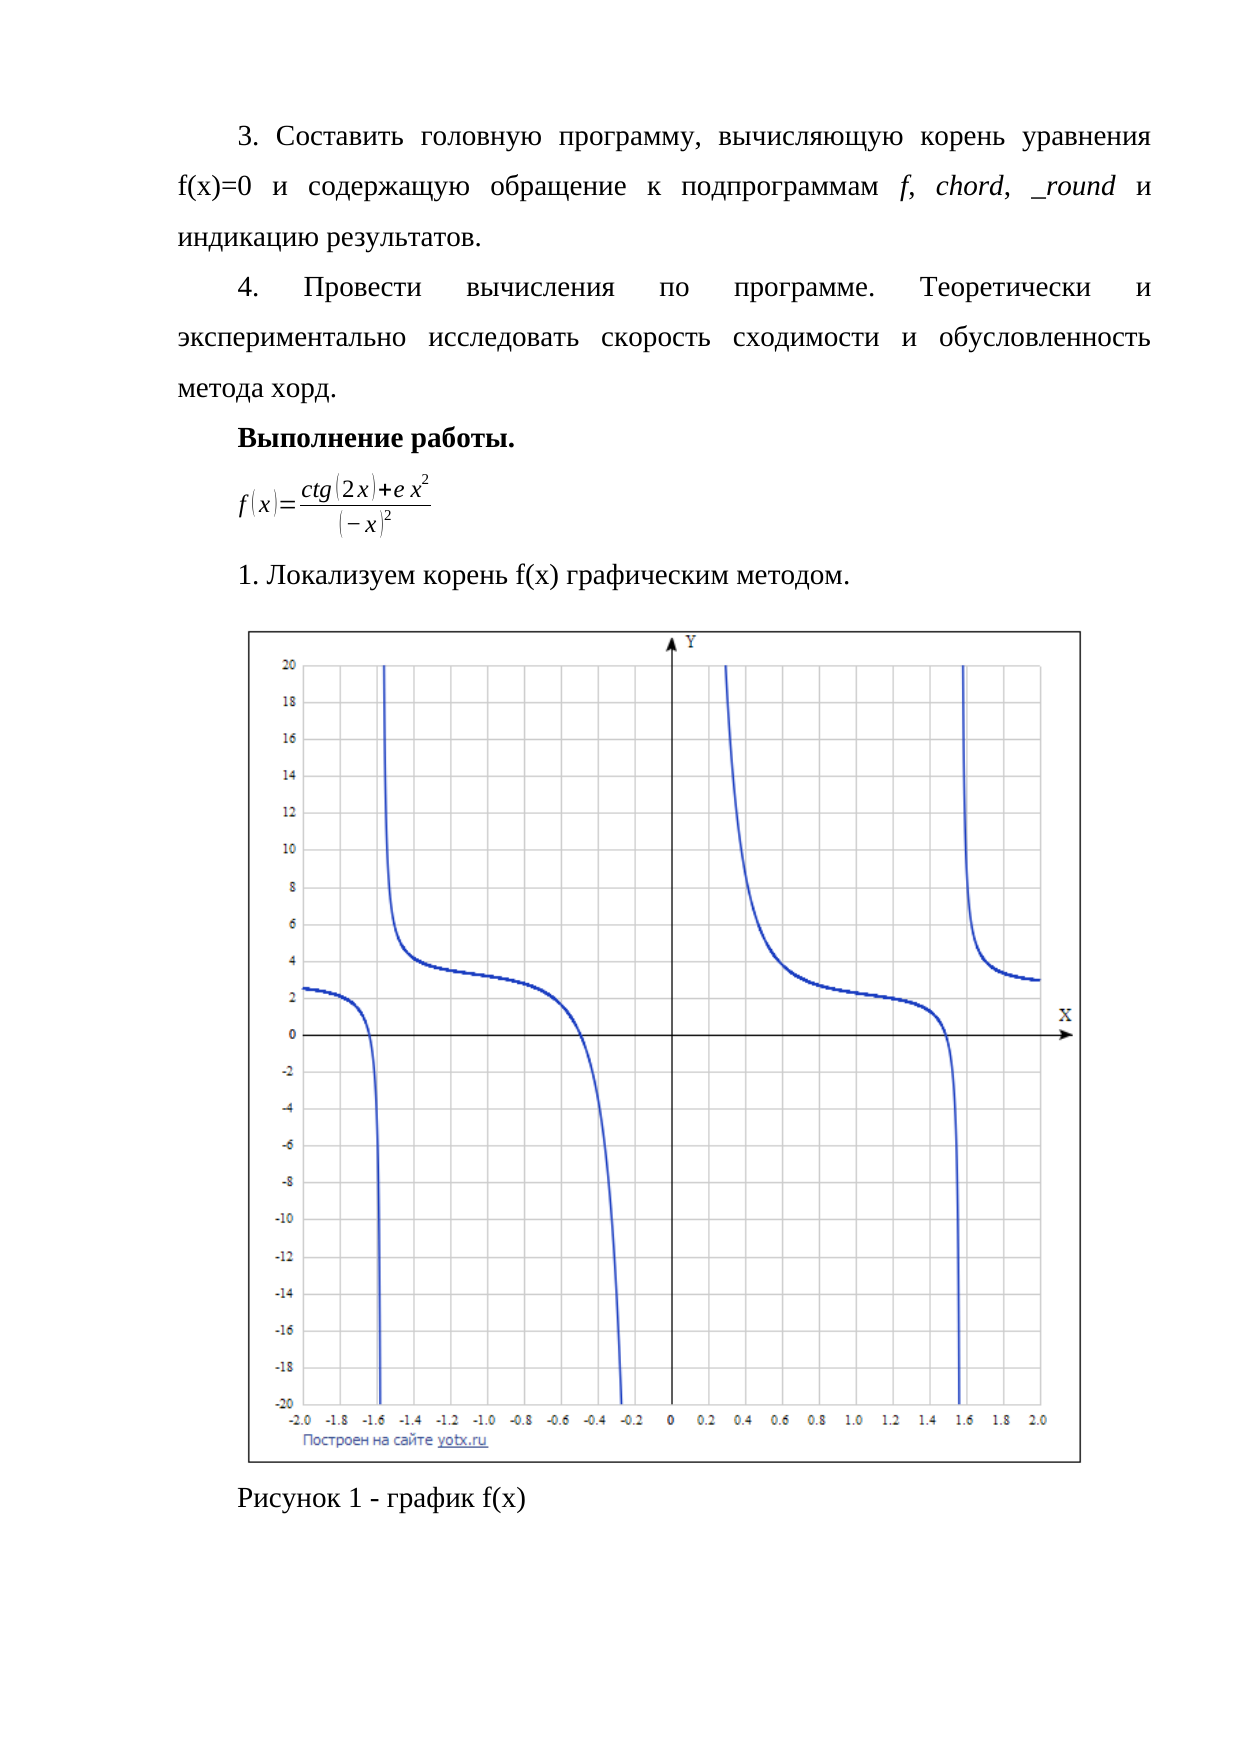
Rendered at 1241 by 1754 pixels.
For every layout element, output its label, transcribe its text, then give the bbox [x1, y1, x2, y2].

picture [236, 620, 1092, 1478]
text Выполнение работы. [177, 420, 1152, 453]
text 1. Локализуем корень f(x) графическим методом. [177, 557, 1152, 591]
text 4. Провести вычисления по программе. Теоретически и экспериментально исследовать скорость сходимости и обусловленность метода хорд. [177, 269, 1152, 403]
text 3. Составить головную программу, вычисляющую корень уравнения f(x)=0 и содержащую обращение к подпрограммам f, chord, _round и индикацию результатов. [177, 118, 1152, 252]
text Рисунок 1 - график f(x) [237, 1478, 1092, 1513]
